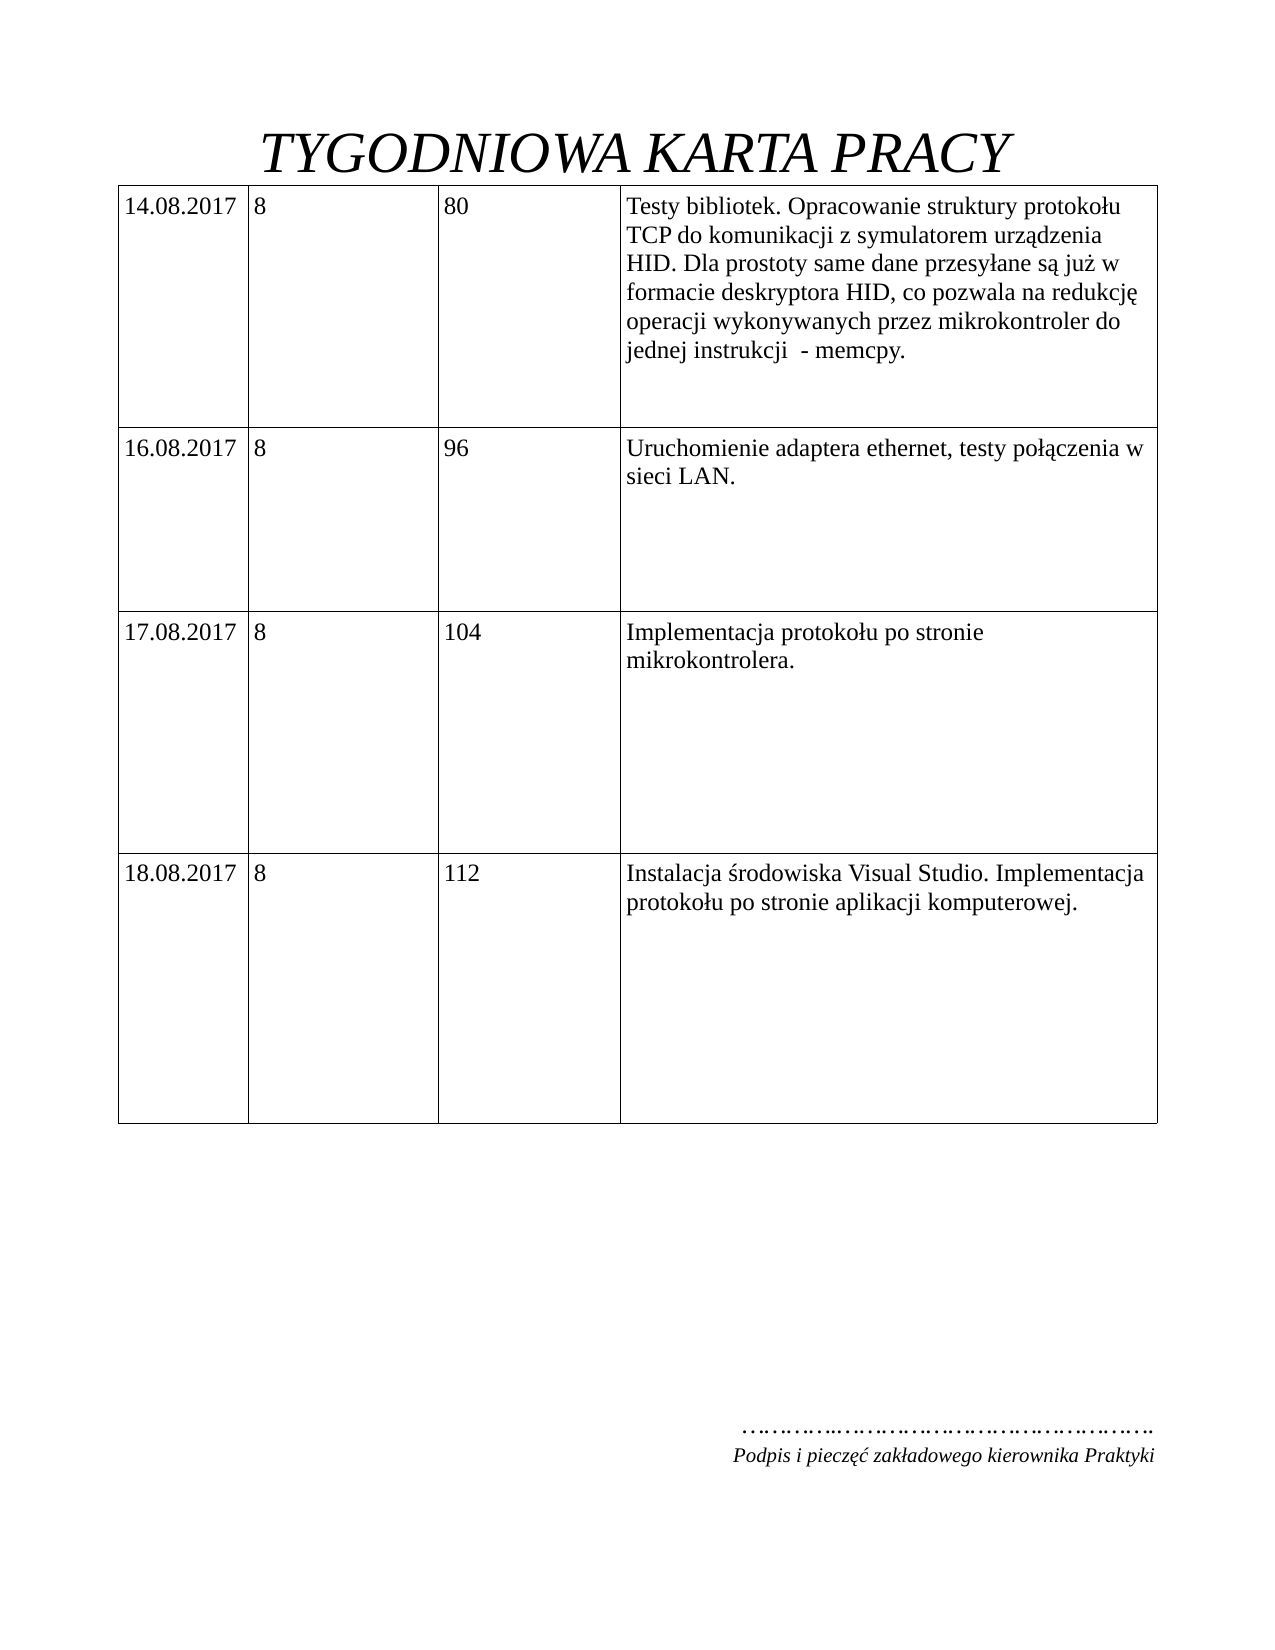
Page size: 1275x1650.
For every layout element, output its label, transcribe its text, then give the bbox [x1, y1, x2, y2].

table_cell 104 [439, 612, 620, 852]
table_cell Implementacja protokołu po stronie mikrokontrolera. [621, 612, 1157, 852]
text ………….……………………………………. [118, 1410, 1157, 1439]
table_header Testy bibliotek. Opracowanie struktury protokołu TCP do komunikacji z symulatorem urządzenia HID. Dla prostoty same dane przesyłane są już w formacie deskryptora HID, co pozwala na redukcję operacji wykonywanych przez mikrokontroler do jednej instrukcji - memcpy. [621, 186, 1157, 427]
table_cell Uruchomienie adaptera ethernet, testy połączenia w sieci LAN. [621, 428, 1157, 611]
table_cell 16.08.2017 [119, 428, 248, 611]
table_cell 112 [439, 854, 620, 1123]
table_cell Instalacja środowiska Visual Studio. Implementacja protokołu po stronie aplikacji komputerowej. [621, 854, 1157, 1123]
table_header 80 [439, 186, 620, 427]
table_cell 8 [249, 428, 438, 611]
table_header 14.08.2017 [119, 186, 248, 427]
text TYGODNIOWA KARTA PRACY [118, 118, 1157, 185]
table_cell 8 [249, 854, 438, 1123]
text Podpis i pieczęć zakładowego kierownika Praktyki [118, 1439, 1157, 1468]
table_header 8 [249, 186, 438, 427]
table_cell 17.08.2017 [119, 612, 248, 852]
table_cell 8 [249, 612, 438, 852]
table_cell 18.08.2017 [119, 854, 248, 1123]
table_cell 96 [439, 428, 620, 611]
